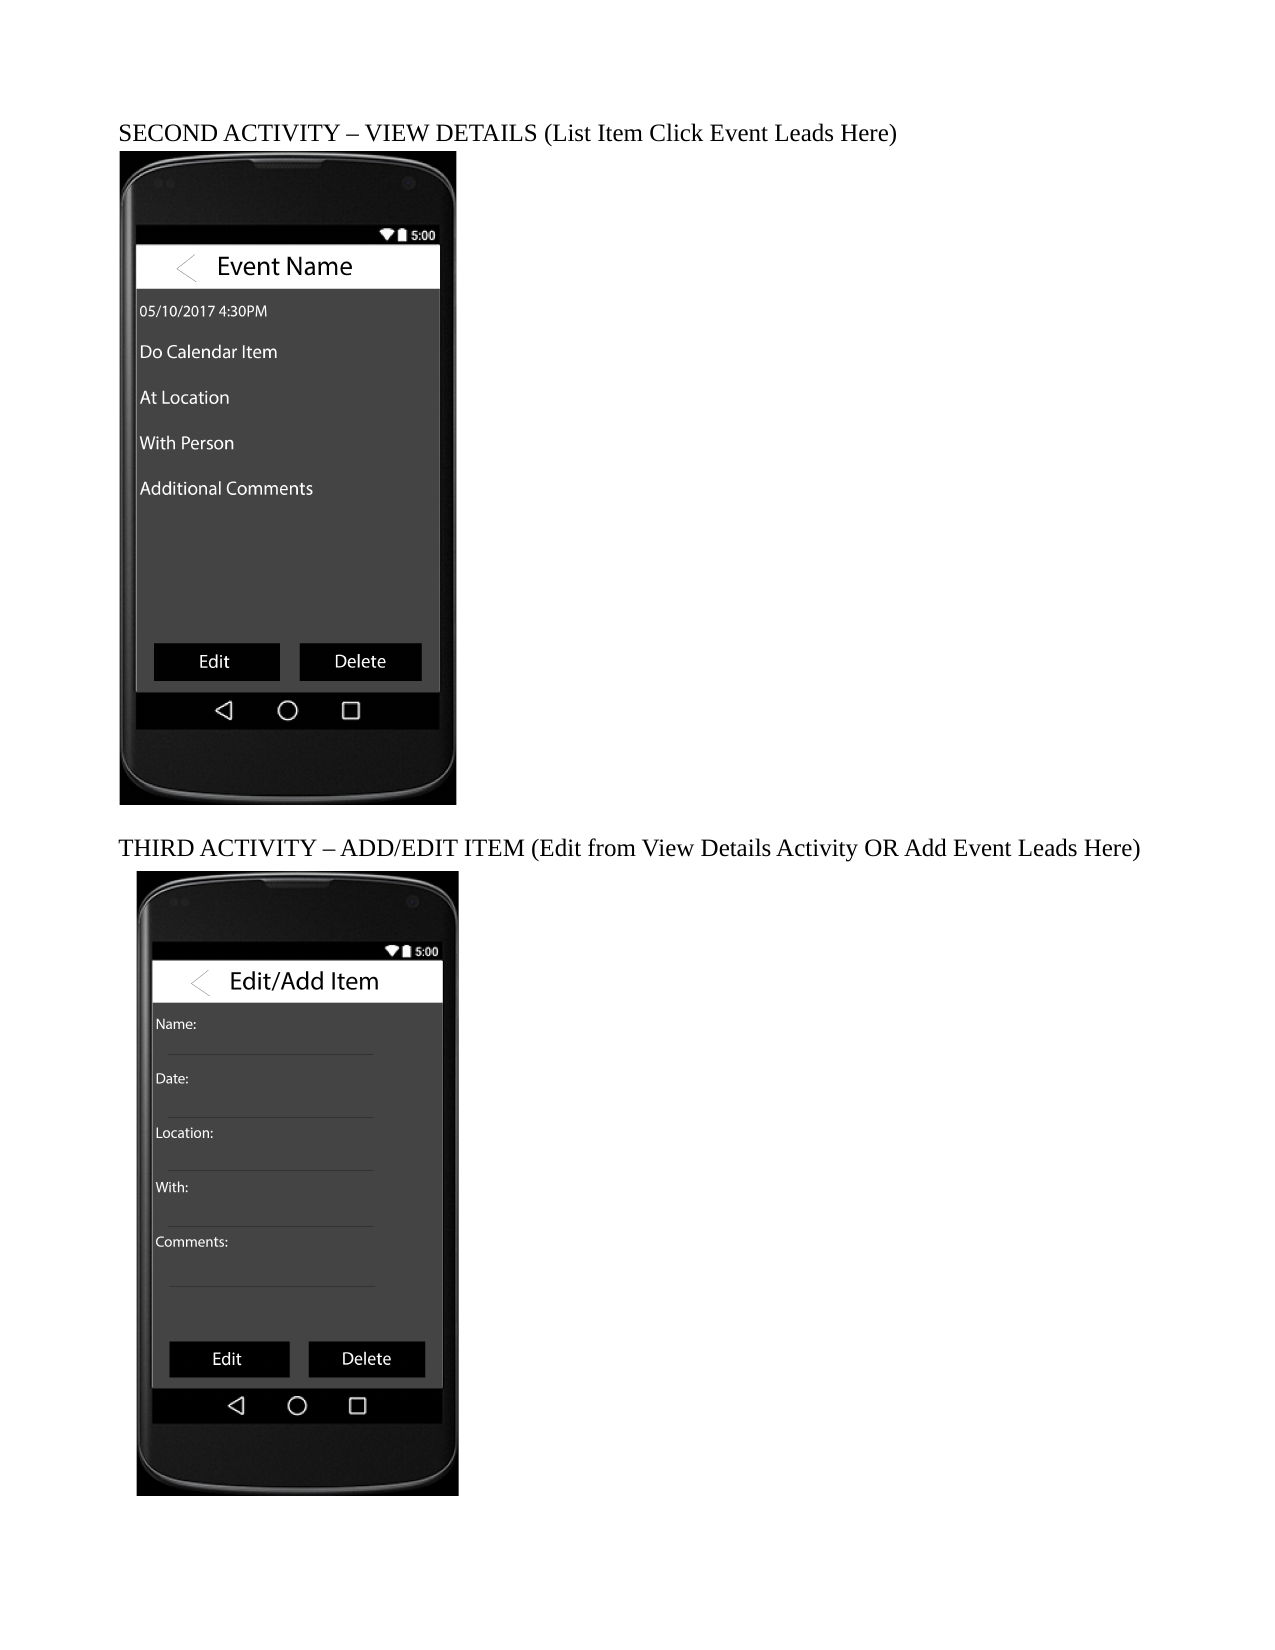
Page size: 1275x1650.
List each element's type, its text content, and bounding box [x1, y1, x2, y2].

picture [119, 151, 457, 805]
text THIRD ACTIVITY – ADD/EDIT ITEM (Edit from View Details Activity OR Add Event Leads Here) [118, 833, 1157, 862]
text SECOND ACTIVITY – VIEW DETAILS (List Item Click Event Leads Here) [118, 118, 1157, 147]
picture [136, 871, 459, 1496]
